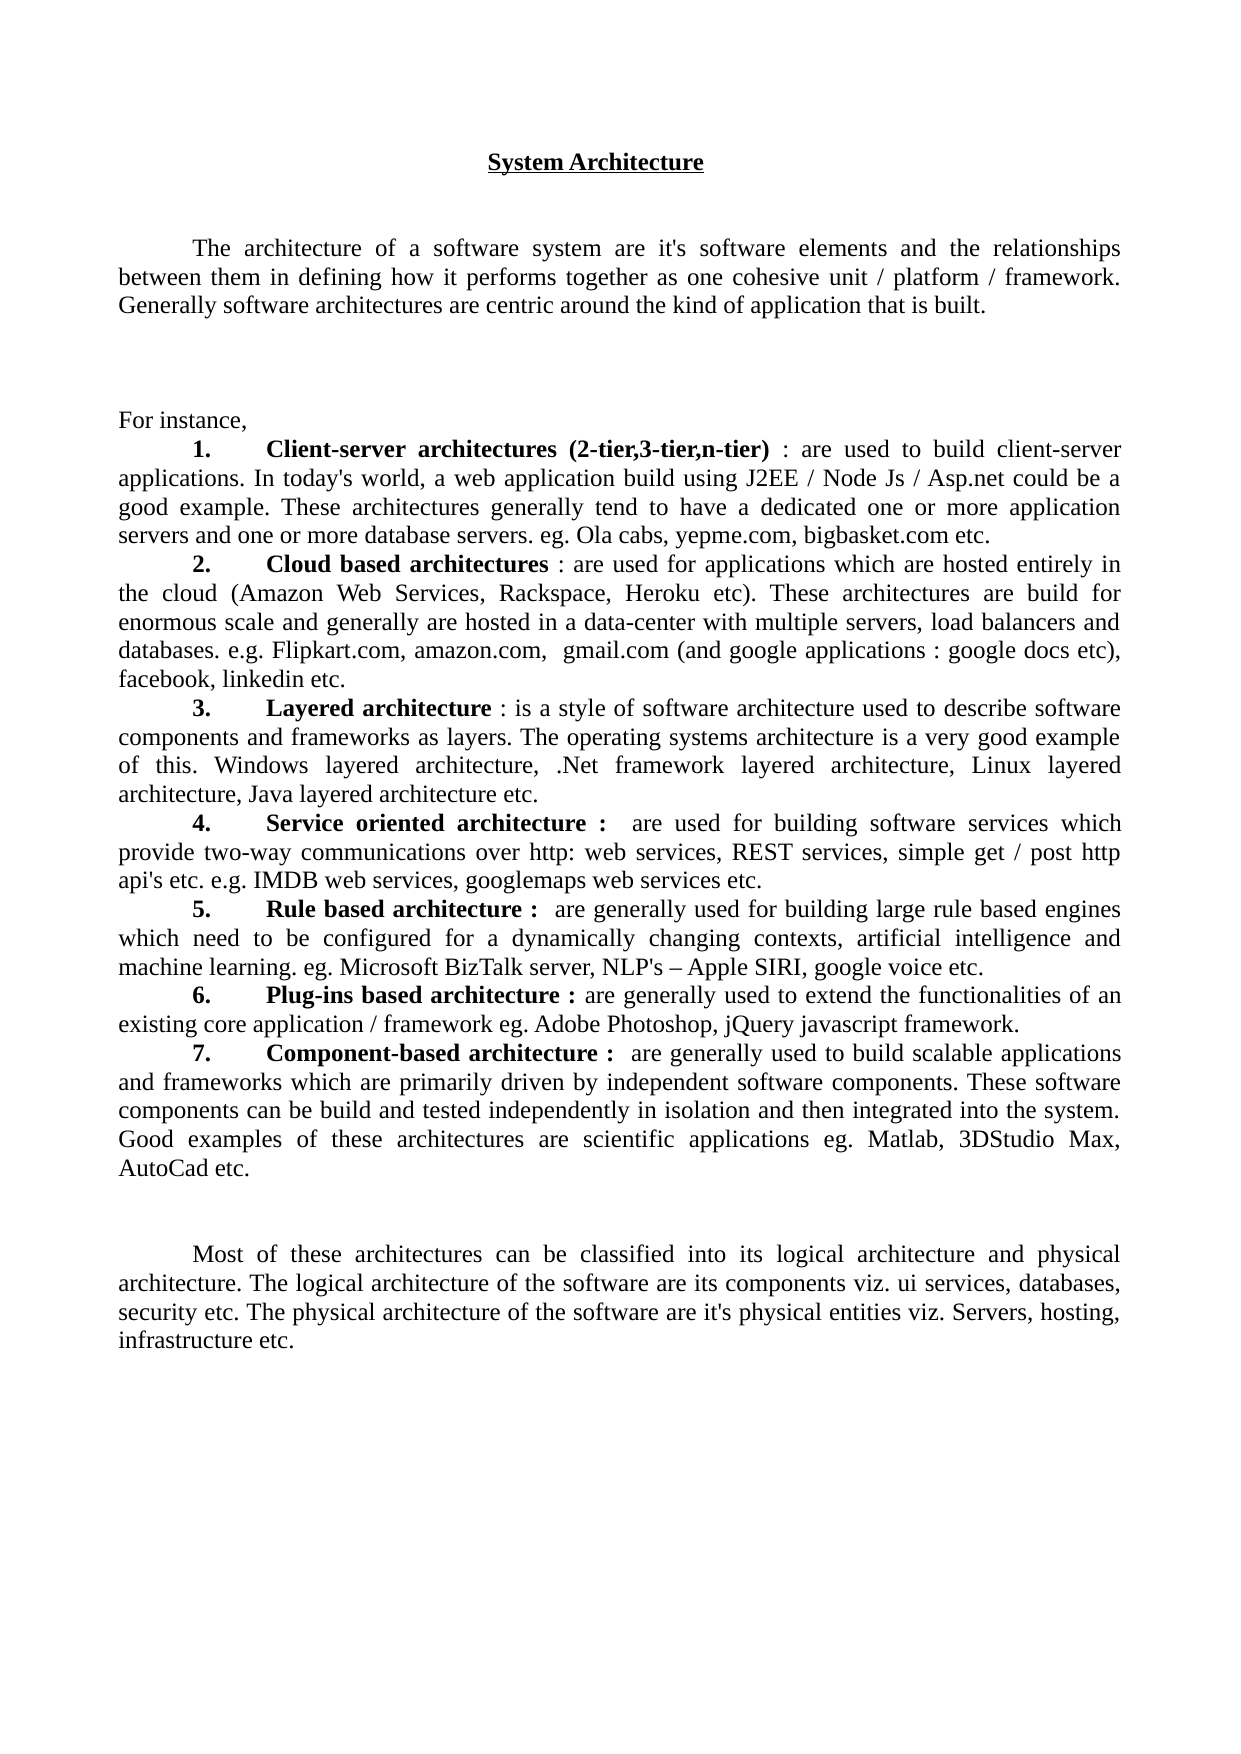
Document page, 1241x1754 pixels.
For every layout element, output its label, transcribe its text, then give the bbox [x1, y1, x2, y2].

text 1. Client-server architectures (2-tier,3-tier,n-tier) : are used to build client-server applications. In today's world, a web application build using J2EE / Node Js / Asp.net could be a good example. These architectures generally tend to have a dedicated one or more application servers and one or more database servers. eg. Ola cabs, yepme.com, bigbasket.com etc. [118, 434, 1122, 549]
text System Architecture [118, 147, 1122, 176]
text 5. Rule based architecture : are generally used for building large rule based engines which need to be configured for a dynamically changing contexts, artificial intelligence and machine learning. eg. Microsoft BizTalk server, NLP's – Apple SIRI, google voice etc. [118, 894, 1122, 981]
text For instance, [118, 406, 1122, 434]
text 6. Plug-ins based architecture : are generally used to extend the functionalities of an existing core application / framework eg. Adobe Photoshop, jQuery javascript framework. [118, 981, 1122, 1038]
text 3. Layered architecture : is a style of software architecture used to describe software components and frameworks as layers. The operating systems architecture is a very good example of this. Windows layered architecture, .Net framework layered architecture, Linux layered architecture, Java layered architecture etc. [118, 693, 1122, 808]
text 4. Service oriented architecture : are used for building software services which provide two-way communications over http: web services, REST services, simple get / post http api's etc. e.g. IMDB web services, googlemaps web services etc. [118, 808, 1122, 894]
text 2. Cloud based architectures : are used for applications which are hosted entirely in the cloud (Amazon Web Services, Rackspace, Heroku etc). These architectures are build for enormous scale and generally are hosted in a data-center with multiple servers, load balancers and databases. e.g. Flipkart.com, amazon.com, gmail.com (and google applications : google docs etc), facebook, linkedin etc. [118, 549, 1122, 693]
text 7. Component-based architecture : are generally used to build scalable applications and frameworks which are primarily driven by independent software components. These software components can be build and tested independently in isolation and then integrated into the system. Good examples of these architectures are scientific applications eg. Matlab, 3DStudio Max, AutoCad etc. [118, 1038, 1122, 1182]
text Most of these architectures can be classified into its logical architecture and physical architecture. The logical architecture of the software are its components viz. ui services, databases, security etc. The physical architecture of the software are it's physical entities viz. Servers, hosting, infrastructure etc. [118, 1239, 1122, 1354]
text The architecture of a software system are it's software elements and the relationships between them in defining how it performs together as one cohesive unit / platform / framework. Generally software architectures are centric around the kind of application that is built. [118, 233, 1122, 319]
